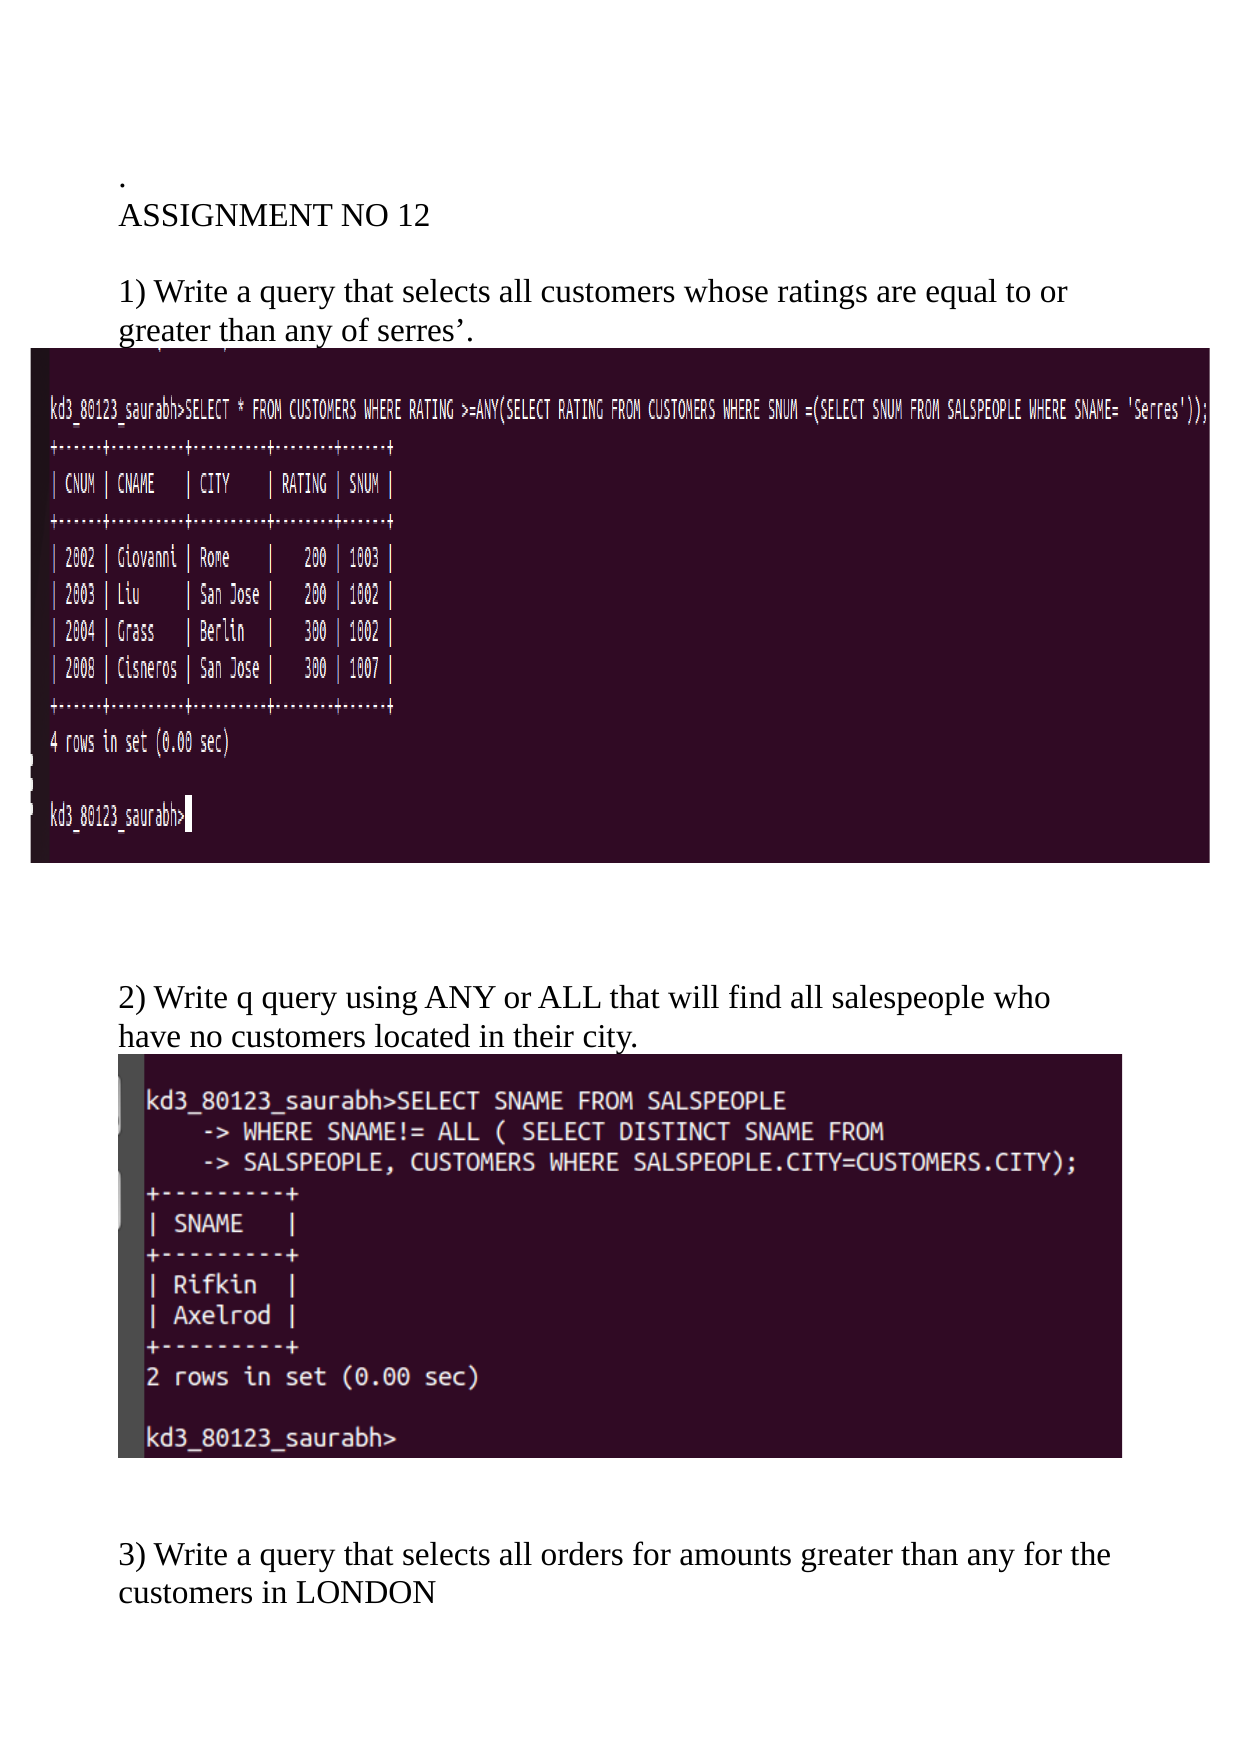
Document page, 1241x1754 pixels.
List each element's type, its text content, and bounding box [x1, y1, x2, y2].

text ASSIGNMENT NO 12 [118, 195, 1122, 233]
picture [30, 348, 1210, 863]
text 3) Write a query that selects all orders for amounts greater than any for the customers in LONDON [118, 1534, 1122, 1611]
text . [118, 156, 1122, 195]
text 1) Write a query that selects all customers whose ratings are equal to or greater than any of serres’. [118, 271, 1122, 348]
text 2) Write q query using ANY or ALL that will find all salespeople who have no customers located in their city. [118, 978, 1122, 1054]
picture [118, 1054, 1123, 1458]
